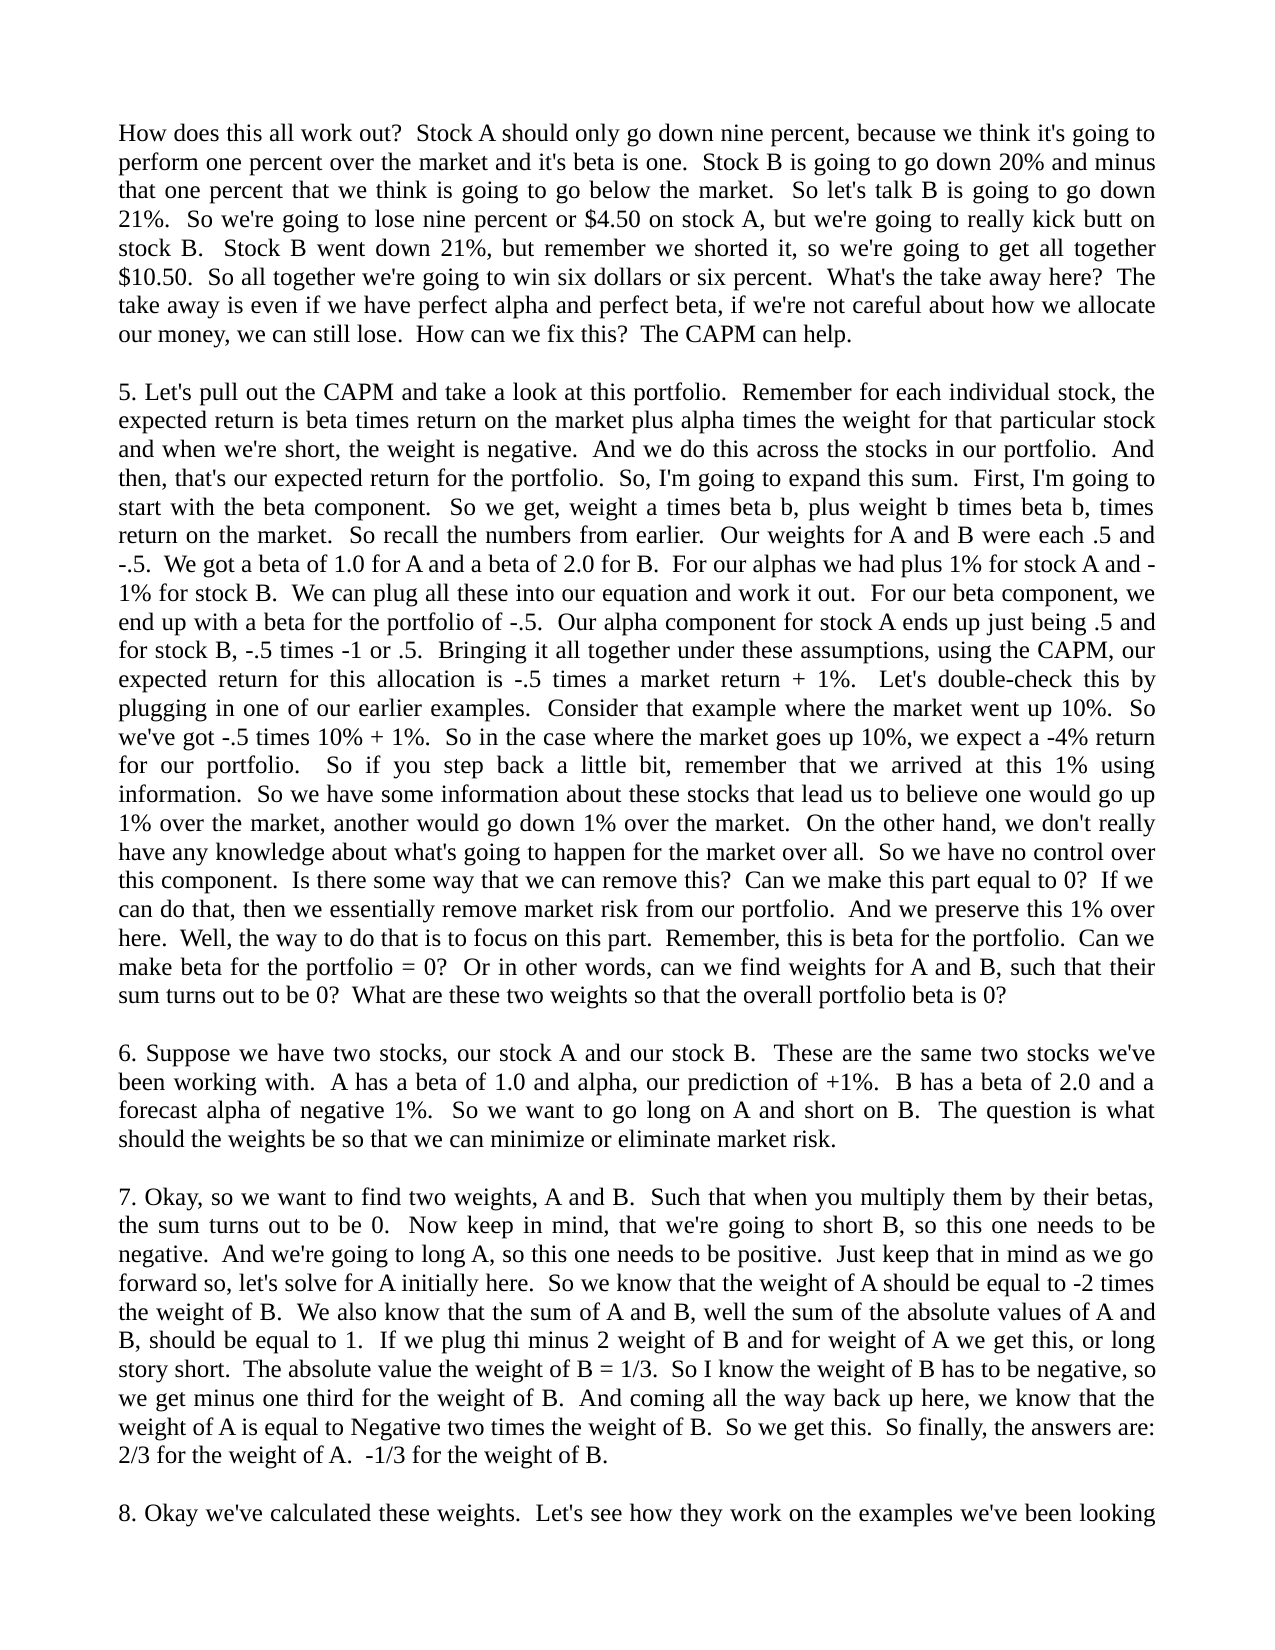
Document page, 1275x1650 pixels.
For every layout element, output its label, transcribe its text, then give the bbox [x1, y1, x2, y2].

text 7. Okay, so we want to find two weights, A and B. Such that when you multiply them by their betas, the sum turns out to be 0. Now keep in mind, that we're going to short B, so this one needs to be negative. And we're going to long A, so this one needs to be positive. Just keep that in mind as we go forward so, let's solve for A initially here. So we know that the weight of A should be equal to -2 times the weight of B. We also know that the sum of A and B, well the sum of the absolute values of A and B, should be equal to 1. If we plug thi minus 2 weight of B and for weight of A we get this, or long story short. The absolute value the weight of B = 1/3. So I know the weight of B has to be negative, so we get minus one third for the weight of B. And coming all the way back up here, we know that the weight of A is equal to Negative two times the weight of B. So we get this. So finally, the answers are: 2/3 for the weight of A. -1/3 for the weight of B. [118, 1182, 1157, 1469]
text 5. Let's pull out the CAPM and take a look at this portfolio. Remember for each individual stock, the expected return is beta times return on the market plus alpha times the weight for that particular stock and when we're short, the weight is negative. And we do this across the stocks in our portfolio. And then, that's our expected return for the portfolio. So, I'm going to expand this sum. First, I'm going to start with the beta component. So we get, weight a times beta b, plus weight b times beta b, times return on the market. So recall the numbers from earlier. Our weights for A and B were each .5 and -.5. We got a beta of 1.0 for A and a beta of 2.0 for B. For our alphas we had plus 1% for stock A and -1% for stock B. We can plug all these into our equation and work it out. For our beta component, we end up with a beta for the portfolio of -.5. Our alpha component for stock A ends up just being .5 and for stock B, -.5 times -1 or .5. Bringing it all together under these assumptions, using the CAPM, our expected return for this allocation is -.5 times a market return + 1%. Let's double-check this by plugging in one of our earlier examples. Consider that example where the market went up 10%. So we've got -.5 times 10% + 1%. So in the case where the market goes up 10%, we expect a -4% return for our portfolio. So if you step back a little bit, remember that we arrived at this 1% using information. So we have some information about these stocks that lead us to believe one would go up 1% over the market, another would go down 1% over the market. On the other hand, we don't really have any knowledge about what's going to happen for the market over all. So we have no control over this component. Is there some way that we can remove this? Can we make this part equal to 0? If we can do that, then we essentially remove market risk from our portfolio. And we preserve this 1% over here. Well, the way to do that is to focus on this part. Remember, this is beta for the portfolio. Can we make beta for the portfolio = 0? Or in other words, can we find weights for A and B, such that their sum turns out to be 0? What are these two weights so that the overall portfolio beta is 0? [118, 377, 1157, 1009]
text How does this all work out? Stock A should only go down nine percent, because we think it's going to perform one percent over the market and it's beta is one. Stock B is going to go down 20% and minus that one percent that we think is going to go below the market. So let's talk B is going to go down 21%. So we're going to lose nine percent or $4.50 on stock A, but we're going to really kick butt on stock B. Stock B went down 21%, but remember we shorted it, so we're going to get all together $10.50. So all together we're going to win six dollars or six percent. What's the take away here? The take away is even if we have perfect alpha and perfect beta, if we're not careful about how we allocate our money, we can still lose. How can we fix this? The CAPM can help. [118, 118, 1157, 348]
text 6. Suppose we have two stocks, our stock A and our stock B. These are the same two stocks we've been working with. A has a beta of 1.0 and alpha, our prediction of +1%. B has a beta of 2.0 and a forecast alpha of negative 1%. So we want to go long on A and short on B. The question is what should the weights be so that we can minimize or eliminate market risk. [118, 1038, 1157, 1153]
text 8. Okay we've calculated these weights. Let's see how they work on the examples we've been looking [118, 1498, 1157, 1527]
